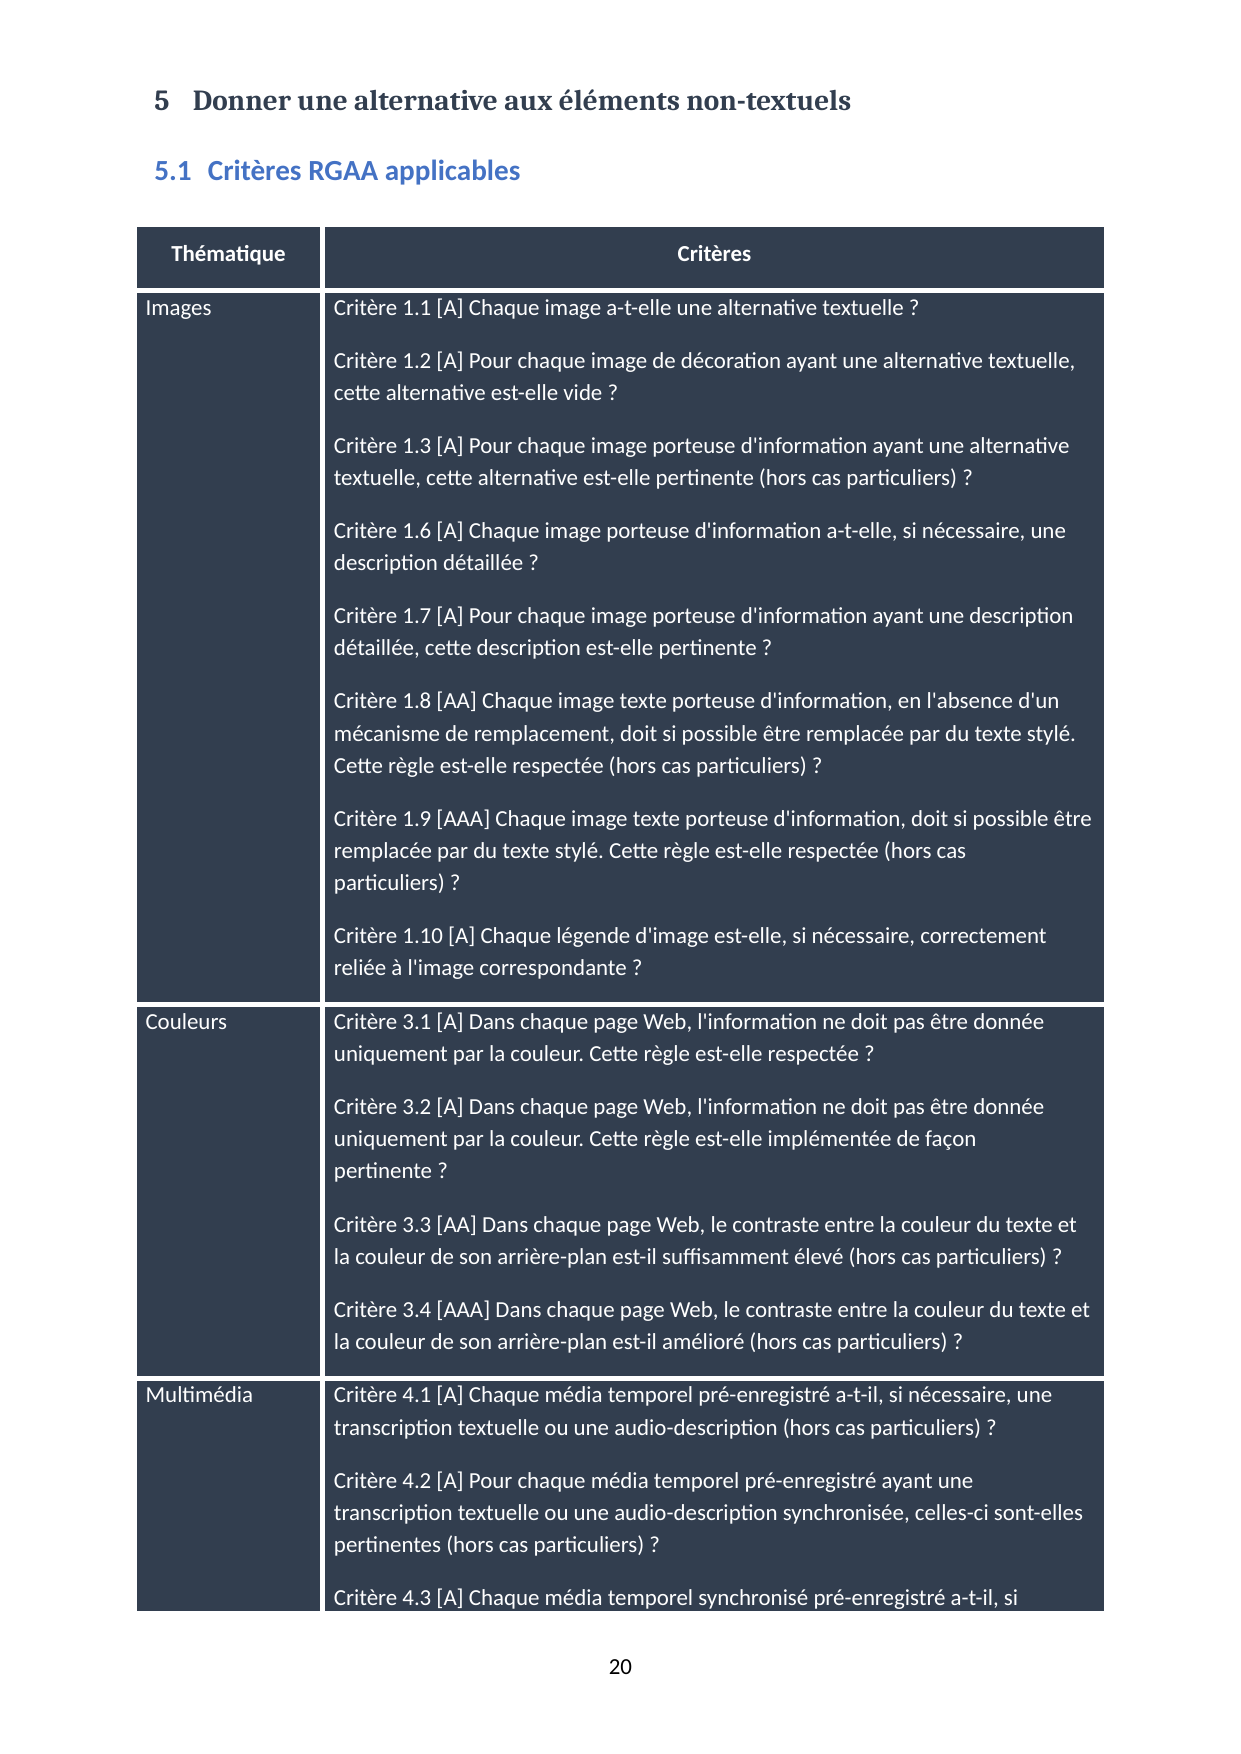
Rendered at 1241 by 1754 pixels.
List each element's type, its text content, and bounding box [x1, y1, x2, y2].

table_header Critères [325, 227, 1104, 288]
table_header Thématique [137, 227, 320, 288]
table_cell Critère 3.1 [A] Dans chaque page Web, l'information ne doit pas être donnée uniquement par la couleur. Cette règle est-elle respectée ? Critère 3.2 [A] Dans chaque page Web, l'information ne doit pas être donnée uniquement par la couleur. Cette règle est-elle implémentée de façon pertinente ? Critère 3.3 [AA] Dans chaque page Web, le contraste entre la couleur du texte et la couleur de son arrière-plan est-il suffisamment élevé (hors cas particuliers) ? Critère 3.4 [AAA] Dans chaque page Web, le contraste entre la couleur du texte et la couleur de son arrière-plan est-il amélioré (hors cas particuliers) ? [325, 1007, 1104, 1376]
subtitle Donner une alternative aux éléments non-textuels [148, 84, 1093, 118]
subtitle Critères RGAA applicables [148, 152, 1093, 188]
table_cell Critère 4.1 [A] Chaque média temporel pré-enregistré a-t-il, si nécessaire, une transcription textuelle ou une audio-description (hors cas particuliers) ? Critère 4.2 [A] Pour chaque média temporel pré-enregistré ayant une transcription textuelle ou une audio-description synchronisée, celles-ci sont-elles pertinentes (hors cas particuliers) ? Critère 4.3 [A] Chaque média temporel synchronisé pré-enregistré a-t-il, si [325, 1381, 1104, 1611]
table_cell Multimédia [137, 1381, 320, 1611]
table_cell Critère 1.1 [A] Chaque image a-t-elle une alternative textuelle ? Critère 1.2 [A] Pour chaque image de décoration ayant une alternative textuelle, cette alternative est-elle vide ? Critère 1.3 [A] Pour chaque image porteuse d'information ayant une alternative textuelle, cette alternative est-elle pertinente (hors cas particuliers) ? Critère 1.6 [A] Chaque image porteuse d'information a-t-elle, si nécessaire, une description détaillée ? Critère 1.7 [A] Pour chaque image porteuse d'information ayant une description détaillée, cette description est-elle pertinente ? Critère 1.8 [AA] Chaque image texte porteuse d'information, en l'absence d'un mécanisme de remplacement, doit si possible être remplacée par du texte stylé. Cette règle est-elle respectée (hors cas particuliers) ? Critère 1.9 [AAA] Chaque image texte porteuse d'information, doit si possible être remplacée par du texte stylé. Cette règle est-elle respectée (hors cas particuliers) ? Critère 1.10 [A] Chaque légende d'image est-elle, si nécessaire, correctement reliée à l'image correspondante ? [325, 293, 1104, 1002]
table_cell Images [137, 293, 320, 1002]
table_cell Couleurs [137, 1007, 320, 1376]
